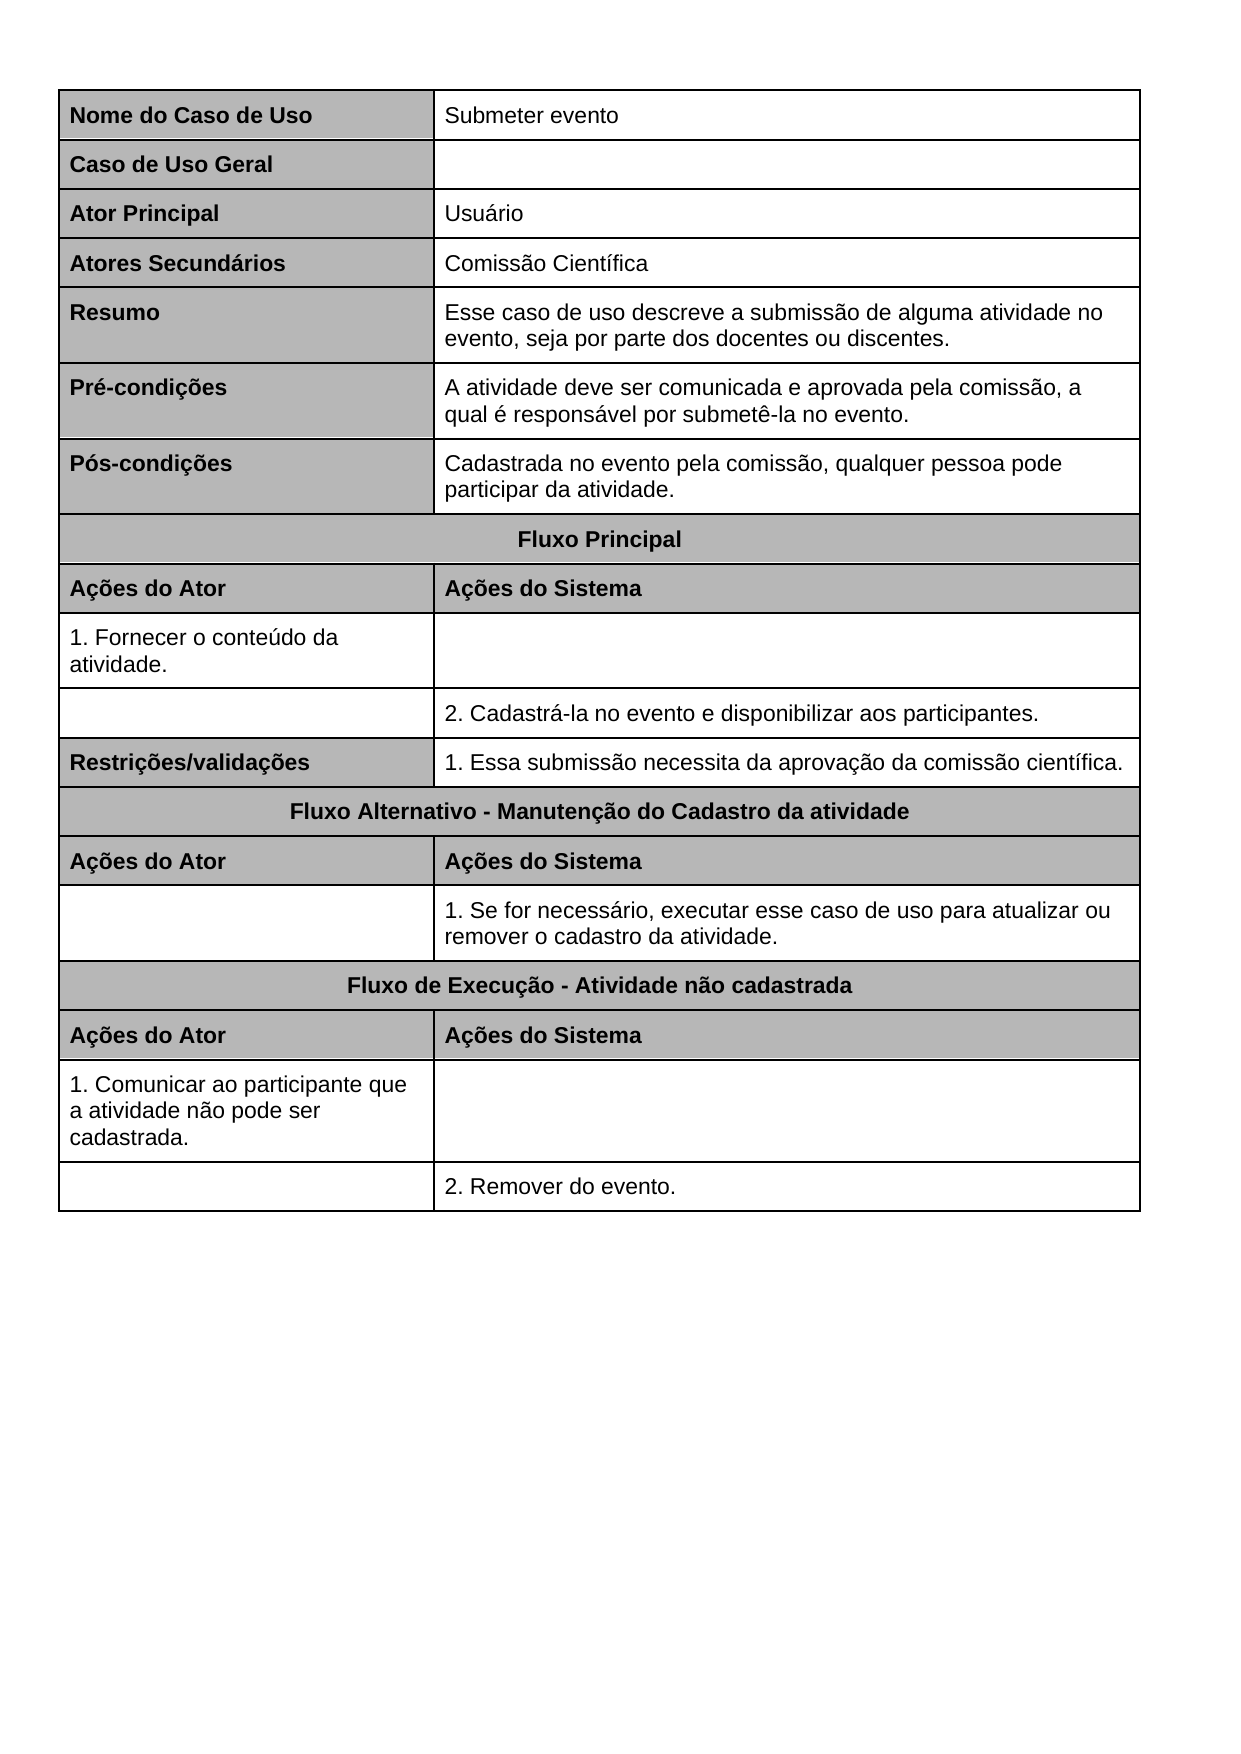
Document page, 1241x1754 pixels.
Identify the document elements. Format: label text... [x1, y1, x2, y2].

table_cell [60, 689, 433, 737]
table_cell A atividade deve ser comunicada e aprovada pela comissão, a qual é responsável por submetê-la no evento. [435, 364, 1139, 437]
table_cell 2. Remover do evento. [435, 1163, 1139, 1210]
table_cell Ações do Ator [60, 837, 433, 884]
table_cell Ações do Sistema [435, 1011, 1139, 1058]
table_cell Ações do Sistema [435, 837, 1139, 884]
table_cell Resumo [60, 288, 433, 362]
table_cell Esse caso de uso descreve a submissão de alguma atividade no evento, seja por parte dos docentes ou discentes. [435, 288, 1139, 362]
table_cell Ações do Sistema [435, 565, 1139, 612]
table_cell Ações do Ator [60, 565, 433, 612]
table_cell 1. Comunicar ao participante que a atividade não pode ser cadastrada. [60, 1061, 433, 1161]
table_cell [60, 1163, 433, 1210]
table_cell Caso de Uso Geral [60, 141, 433, 188]
table_cell Fluxo Principal [60, 515, 1139, 562]
table_cell 1. Fornecer o conteúdo da atividade. [60, 614, 433, 687]
table_header Submeter evento [435, 91, 1139, 138]
table_cell Ações do Ator [60, 1011, 433, 1058]
table_cell 1. Se for necessário, executar esse caso de uso para atualizar ou remover o cadastro da atividade. [435, 886, 1139, 960]
table_header Nome do Caso de Uso [60, 91, 433, 138]
table_cell 2. Cadastrá-la no evento e disponibilizar aos participantes. [435, 689, 1139, 737]
table_cell Comissão Científica [435, 239, 1139, 286]
table_cell [435, 141, 1139, 188]
table_cell Restrições/validações [60, 739, 433, 786]
table_cell Fluxo de Execução - Atividade não cadastrada [60, 962, 1139, 1009]
table_cell Atores Secundários [60, 239, 433, 286]
table_cell 1. Essa submissão necessita da aprovação da comissão científica. [435, 739, 1139, 786]
table_cell [435, 1061, 1139, 1161]
table_cell Usuário [435, 190, 1139, 237]
table_cell [60, 886, 433, 960]
table_cell Fluxo Alternativo - Manutenção do Cadastro da atividade [60, 788, 1139, 835]
table_cell Pré-condições [60, 364, 433, 437]
table_cell Ator Principal [60, 190, 433, 237]
table_cell Pós-condições [60, 440, 433, 513]
table_cell [435, 614, 1139, 687]
table_cell Cadastrada no evento pela comissão, qualquer pessoa pode participar da atividade. [435, 440, 1139, 513]
